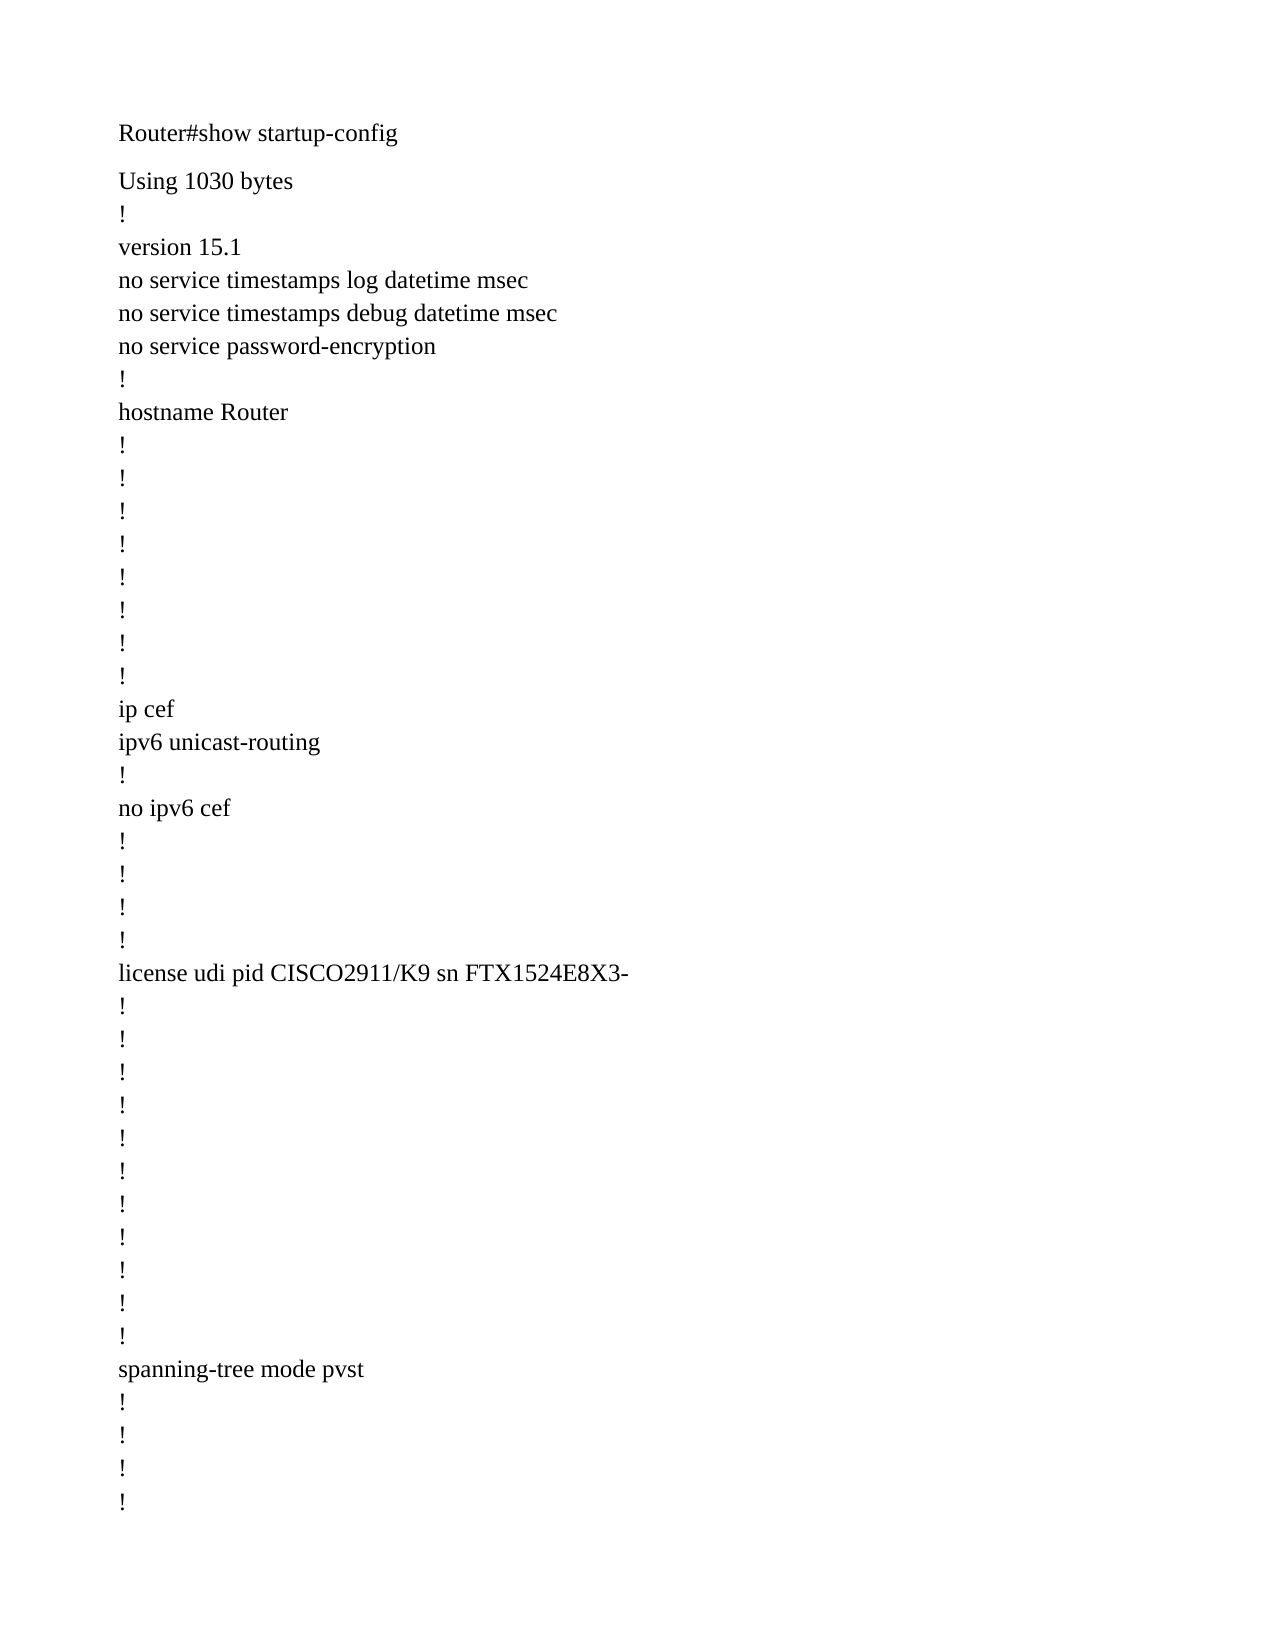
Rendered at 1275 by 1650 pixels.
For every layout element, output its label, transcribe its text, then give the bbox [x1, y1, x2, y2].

text ! [118, 826, 1157, 855]
text ! [118, 661, 1157, 690]
text no service password-encryption [118, 331, 1157, 359]
text license udi pid CISCO2911/K9 sn FTX1524E8X3- [118, 958, 1157, 987]
text ! [118, 1090, 1157, 1119]
text ! [118, 859, 1157, 888]
text no ipv6 cef [118, 793, 1157, 822]
text no service timestamps log datetime msec [118, 265, 1157, 293]
text ! [118, 1222, 1157, 1251]
text ! [118, 364, 1157, 393]
text ! [118, 760, 1157, 789]
text version 15.1 [118, 232, 1157, 261]
text ! [118, 1123, 1157, 1152]
text ! [118, 991, 1157, 1020]
text ip cef [118, 694, 1157, 723]
text ! [118, 1156, 1157, 1185]
text ! [118, 1453, 1157, 1482]
text ! [118, 892, 1157, 921]
text ! [118, 1487, 1157, 1515]
text hostname Router [118, 397, 1157, 426]
text ! [118, 1321, 1157, 1350]
text ! [118, 463, 1157, 492]
text ! [118, 1057, 1157, 1086]
text ! [118, 1189, 1157, 1218]
text ! [118, 1024, 1157, 1053]
text ! [118, 628, 1157, 657]
text ! [118, 562, 1157, 591]
text Using 1030 bytes [118, 166, 1157, 194]
text ! [118, 1387, 1157, 1416]
text ! [118, 199, 1157, 227]
text ! [118, 1288, 1157, 1317]
text ! [118, 529, 1157, 558]
text ! [118, 430, 1157, 459]
text ! [118, 1421, 1157, 1449]
text spanning-tree mode pvst [118, 1354, 1157, 1383]
text ipv6 unicast-routing [118, 727, 1157, 756]
text ! [118, 595, 1157, 624]
text ! [118, 1255, 1157, 1284]
text Router#show startup-config [118, 118, 1157, 147]
text ! [118, 496, 1157, 525]
text ! [118, 925, 1157, 954]
text no service timestamps debug datetime msec [118, 298, 1157, 327]
